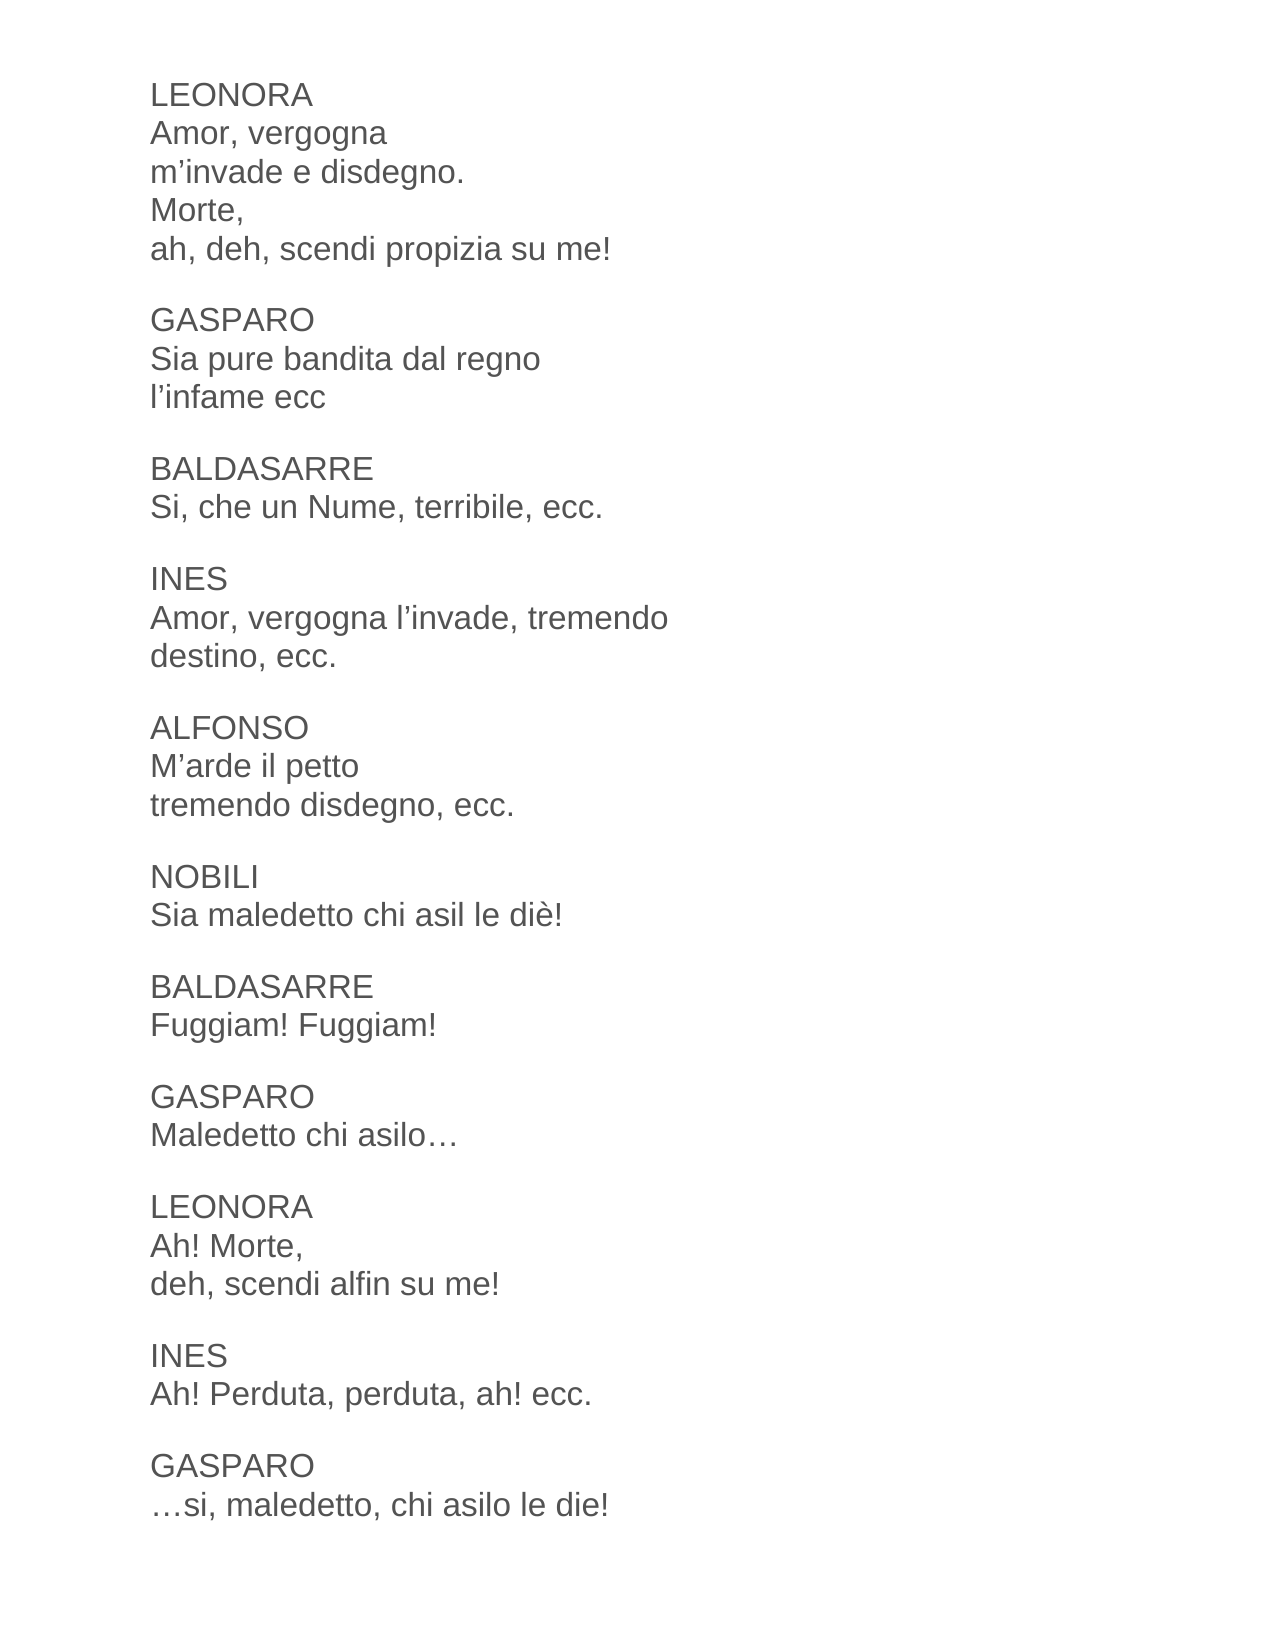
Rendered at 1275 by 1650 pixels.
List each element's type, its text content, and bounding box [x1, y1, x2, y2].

text ALFONSO M’arde il petto tremendo disdegno, ecc. [150, 708, 1125, 823]
text LEONORA Ah! Morte, deh, scendi alfin su me! [150, 1187, 1125, 1303]
text GASPARO Maledetto chi asilo… [150, 1077, 1125, 1154]
text GASPARO Sia pure bandita dal regno l’infame ecc [150, 301, 1125, 416]
text INES Ah! Perduta, perduta, ah! ecc. [150, 1336, 1125, 1413]
text BALDASARRE Fuggiam! Fuggiam! [150, 967, 1125, 1044]
text LEONORA Amor, vergogna m’invade e disdegno. Morte, ah, deh, scendi propizia su me! [150, 75, 1125, 267]
text NOBILI Sia maledetto chi asil le diè! [150, 857, 1125, 933]
text INES Amor, vergogna l’invade, tremendo destino, ecc. [150, 559, 1125, 675]
text BALDASARRE Si, che un Nume, terribile, ecc. [150, 449, 1125, 526]
text GASPARO …si, maledetto, chi asilo le die! [150, 1446, 1125, 1523]
